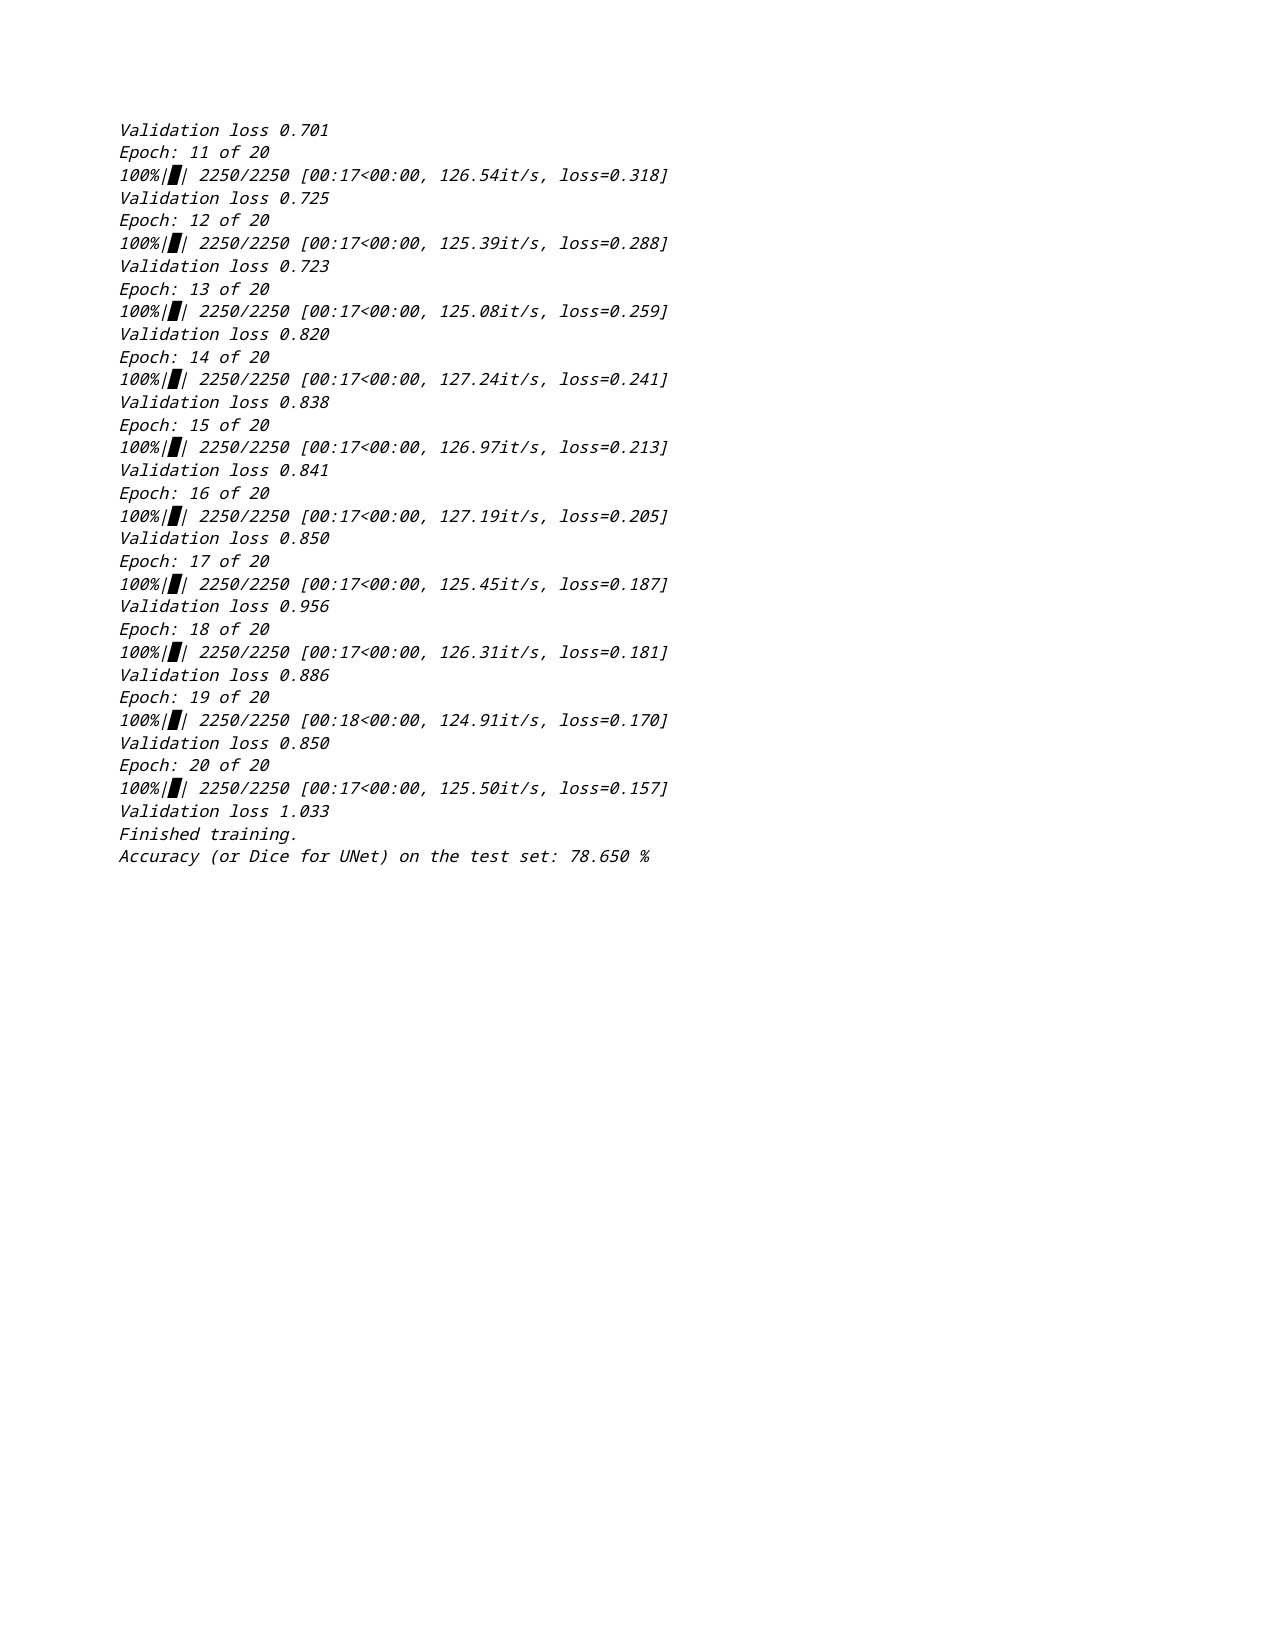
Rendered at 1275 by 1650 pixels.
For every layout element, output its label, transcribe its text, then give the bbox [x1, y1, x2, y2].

text Epoch: 14 of 20 [118, 345, 1157, 368]
text Validation loss 0.886 [118, 663, 1157, 686]
text Epoch: 18 of 20 [118, 618, 1157, 640]
text 100%|█| 2250/2250 [00:17<00:00, 125.39it/s, loss=0.288] [118, 232, 1157, 254]
text 100%|█| 2250/2250 [00:17<00:00, 126.31it/s, loss=0.181] [118, 640, 1157, 663]
text Epoch: 15 of 20 [118, 413, 1157, 436]
text Validation loss 0.838 [118, 391, 1157, 413]
text Validation loss 0.701 [118, 118, 1157, 141]
text 100%|█| 2250/2250 [00:17<00:00, 127.24it/s, loss=0.241] [118, 368, 1157, 391]
text 100%|█| 2250/2250 [00:17<00:00, 126.54it/s, loss=0.318] [118, 163, 1157, 186]
text Validation loss 0.841 [118, 459, 1157, 481]
text Validation loss 1.033 [118, 799, 1157, 822]
text Finished training. [118, 822, 1157, 845]
text Validation loss 0.850 [118, 527, 1157, 549]
text Epoch: 11 of 20 [118, 141, 1157, 163]
text Epoch: 12 of 20 [118, 209, 1157, 232]
text Epoch: 19 of 20 [118, 686, 1157, 708]
text 100%|█| 2250/2250 [00:17<00:00, 127.19it/s, loss=0.205] [118, 504, 1157, 527]
text 100%|█| 2250/2250 [00:17<00:00, 125.08it/s, loss=0.259] [118, 300, 1157, 322]
text Epoch: 17 of 20 [118, 549, 1157, 572]
text 100%|█| 2250/2250 [00:18<00:00, 124.91it/s, loss=0.170] [118, 708, 1157, 731]
text 100%|█| 2250/2250 [00:17<00:00, 125.45it/s, loss=0.187] [118, 572, 1157, 595]
text 100%|█| 2250/2250 [00:17<00:00, 125.50it/s, loss=0.157] [118, 777, 1157, 799]
text Validation loss 0.850 [118, 731, 1157, 754]
text Epoch: 20 of 20 [118, 754, 1157, 777]
text Validation loss 0.725 [118, 186, 1157, 209]
text Validation loss 0.723 [118, 254, 1157, 277]
text Validation loss 0.956 [118, 595, 1157, 618]
text Accuracy (or Dice for UNet) on the test set: 78.650 % [118, 845, 1157, 867]
text 100%|█| 2250/2250 [00:17<00:00, 126.97it/s, loss=0.213] [118, 436, 1157, 459]
text Epoch: 16 of 20 [118, 481, 1157, 504]
text Validation loss 0.820 [118, 322, 1157, 345]
text Epoch: 13 of 20 [118, 277, 1157, 300]
